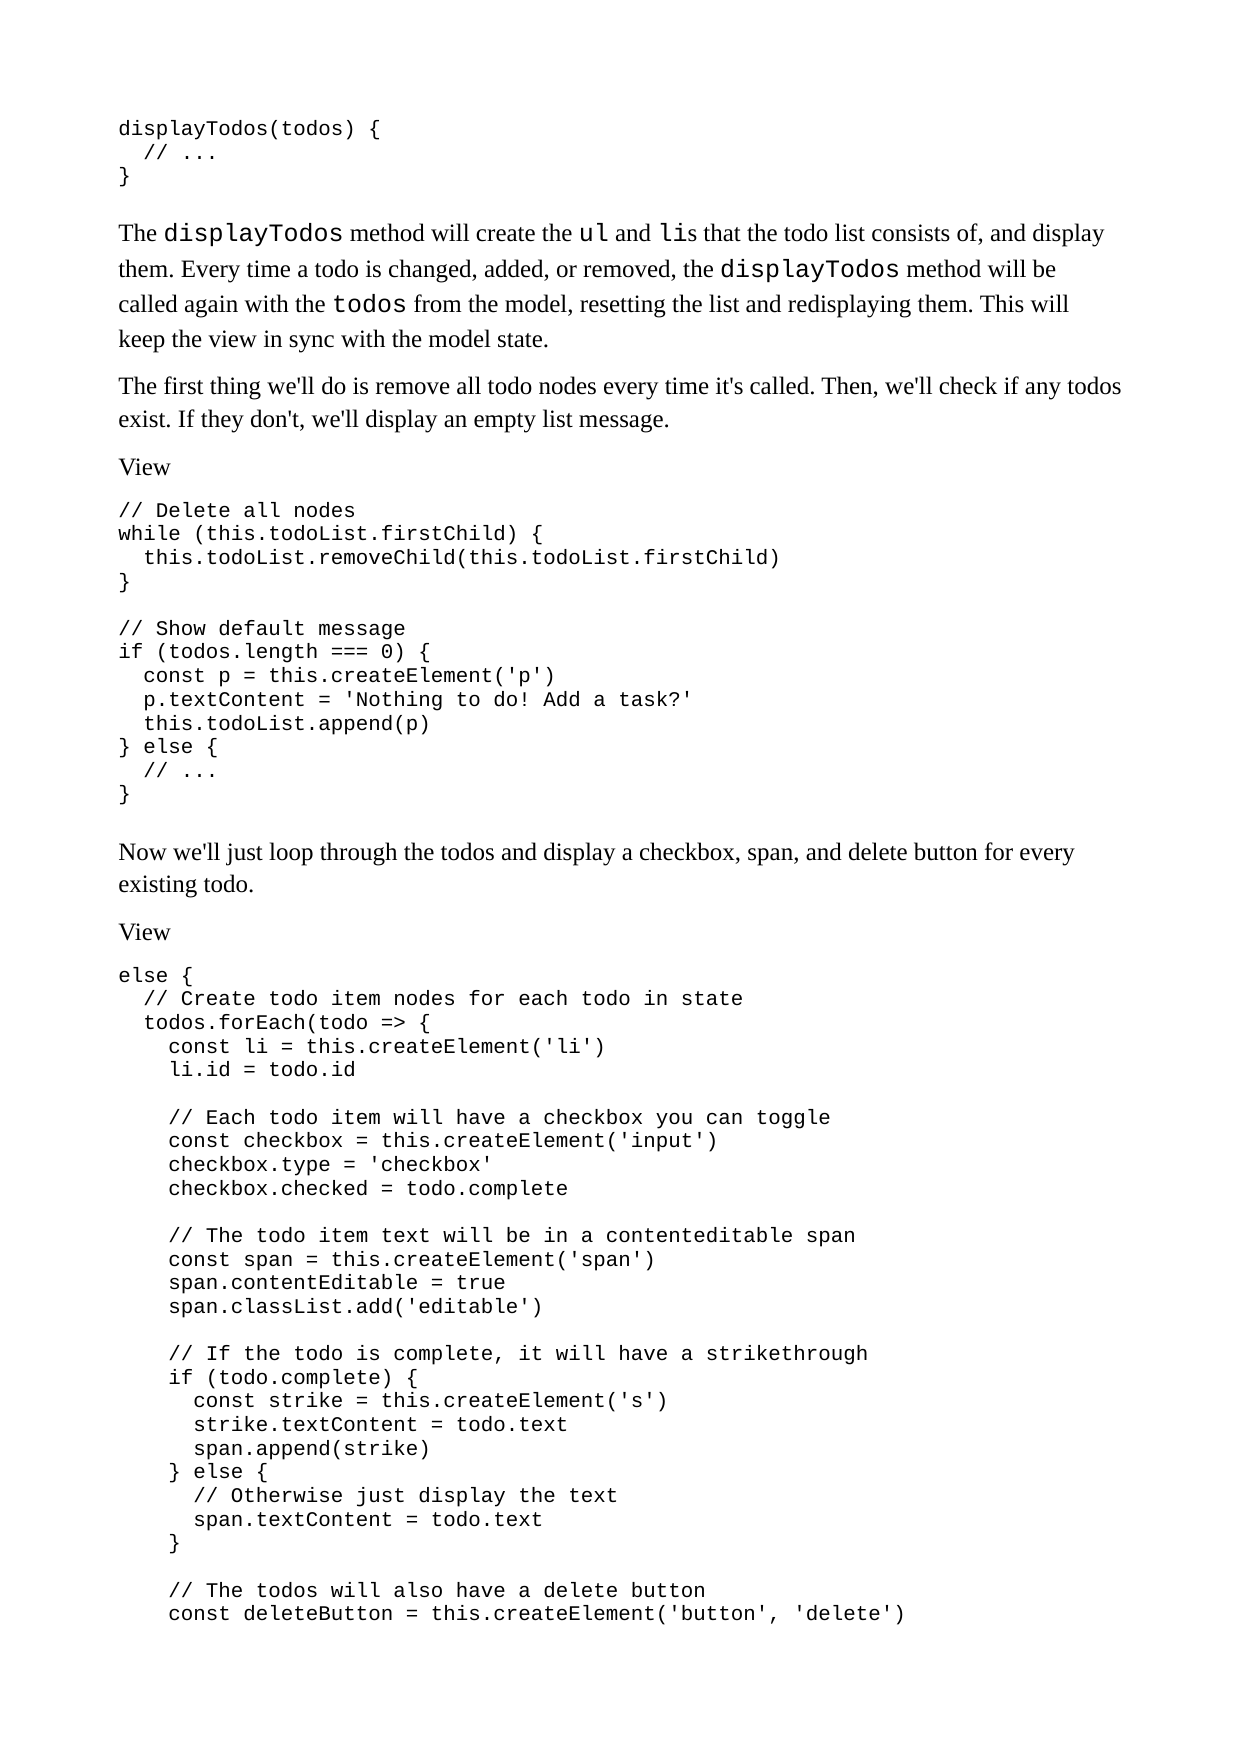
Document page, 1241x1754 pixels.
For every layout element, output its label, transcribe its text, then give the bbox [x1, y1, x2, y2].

text // The todos will also have a delete button [118, 1579, 1122, 1603]
text Now we'll just loop through the todos and display a checkbox, span, and delete button for every existing todo. [118, 837, 1122, 898]
text // Each todo item will have a checkbox you can toggle [118, 1107, 1122, 1130]
text this.todoList.removeChild(this.todoList.firstChild) [118, 547, 1122, 571]
text } else { [118, 1461, 1122, 1485]
text // Show default message [118, 618, 1122, 642]
text const checkbox = this.createElement('input') [118, 1130, 1122, 1154]
text View [118, 452, 1122, 481]
text } [118, 571, 1122, 594]
text strike.textContent = todo.text [118, 1414, 1122, 1438]
text // ... [118, 142, 1122, 165]
text else { [118, 965, 1122, 988]
text View [118, 917, 1122, 946]
text // Delete all nodes [118, 500, 1122, 523]
text const li = this.createElement('li') [118, 1036, 1122, 1059]
text } [118, 1532, 1122, 1556]
text The displayTodos method will create the ul and lis that the todo list consists of, and display them. Every time a todo is changed, added, or removed, the displayTodos method will be called again with the todos from the model, resetting the list and redisplaying them. This will keep the view in sync with the model state. [118, 218, 1122, 353]
text if (todos.length === 0) { [118, 642, 1122, 665]
text } else { [118, 736, 1122, 760]
text span.textContent = todo.text [118, 1509, 1122, 1532]
text span.contentEditable = true [118, 1272, 1122, 1296]
text } [118, 783, 1122, 807]
text const deleteButton = this.createElement('button', 'delete') [118, 1603, 1122, 1627]
text // The todo item text will be in a contenteditable span [118, 1225, 1122, 1248]
text p.textContent = 'Nothing to do! Add a task?' [118, 689, 1122, 712]
text checkbox.checked = todo.complete [118, 1178, 1122, 1201]
text span.append(strike) [118, 1438, 1122, 1461]
text this.todoList.append(p) [118, 712, 1122, 736]
text todos.forEach(todo => { [118, 1012, 1122, 1036]
text span.classList.add('editable') [118, 1296, 1122, 1319]
text const p = this.createElement('p') [118, 665, 1122, 689]
text displayTodos(todos) { [118, 118, 1122, 142]
text // ... [118, 760, 1122, 783]
text li.id = todo.id [118, 1059, 1122, 1083]
text const span = this.createElement('span') [118, 1248, 1122, 1272]
text if (todo.complete) { [118, 1367, 1122, 1390]
text The first thing we'll do is remove all todo nodes every time it's called. Then, we'll check if any todos exist. If they don't, we'll display an empty list message. [118, 371, 1122, 433]
text } [118, 165, 1122, 189]
text // Otherwise just display the text [118, 1485, 1122, 1509]
text // If the todo is complete, it will have a strikethrough [118, 1343, 1122, 1367]
text while (this.todoList.firstChild) { [118, 523, 1122, 547]
text checkbox.type = 'checkbox' [118, 1154, 1122, 1178]
text // Create todo item nodes for each todo in state [118, 988, 1122, 1012]
text const strike = this.createElement('s') [118, 1390, 1122, 1414]
